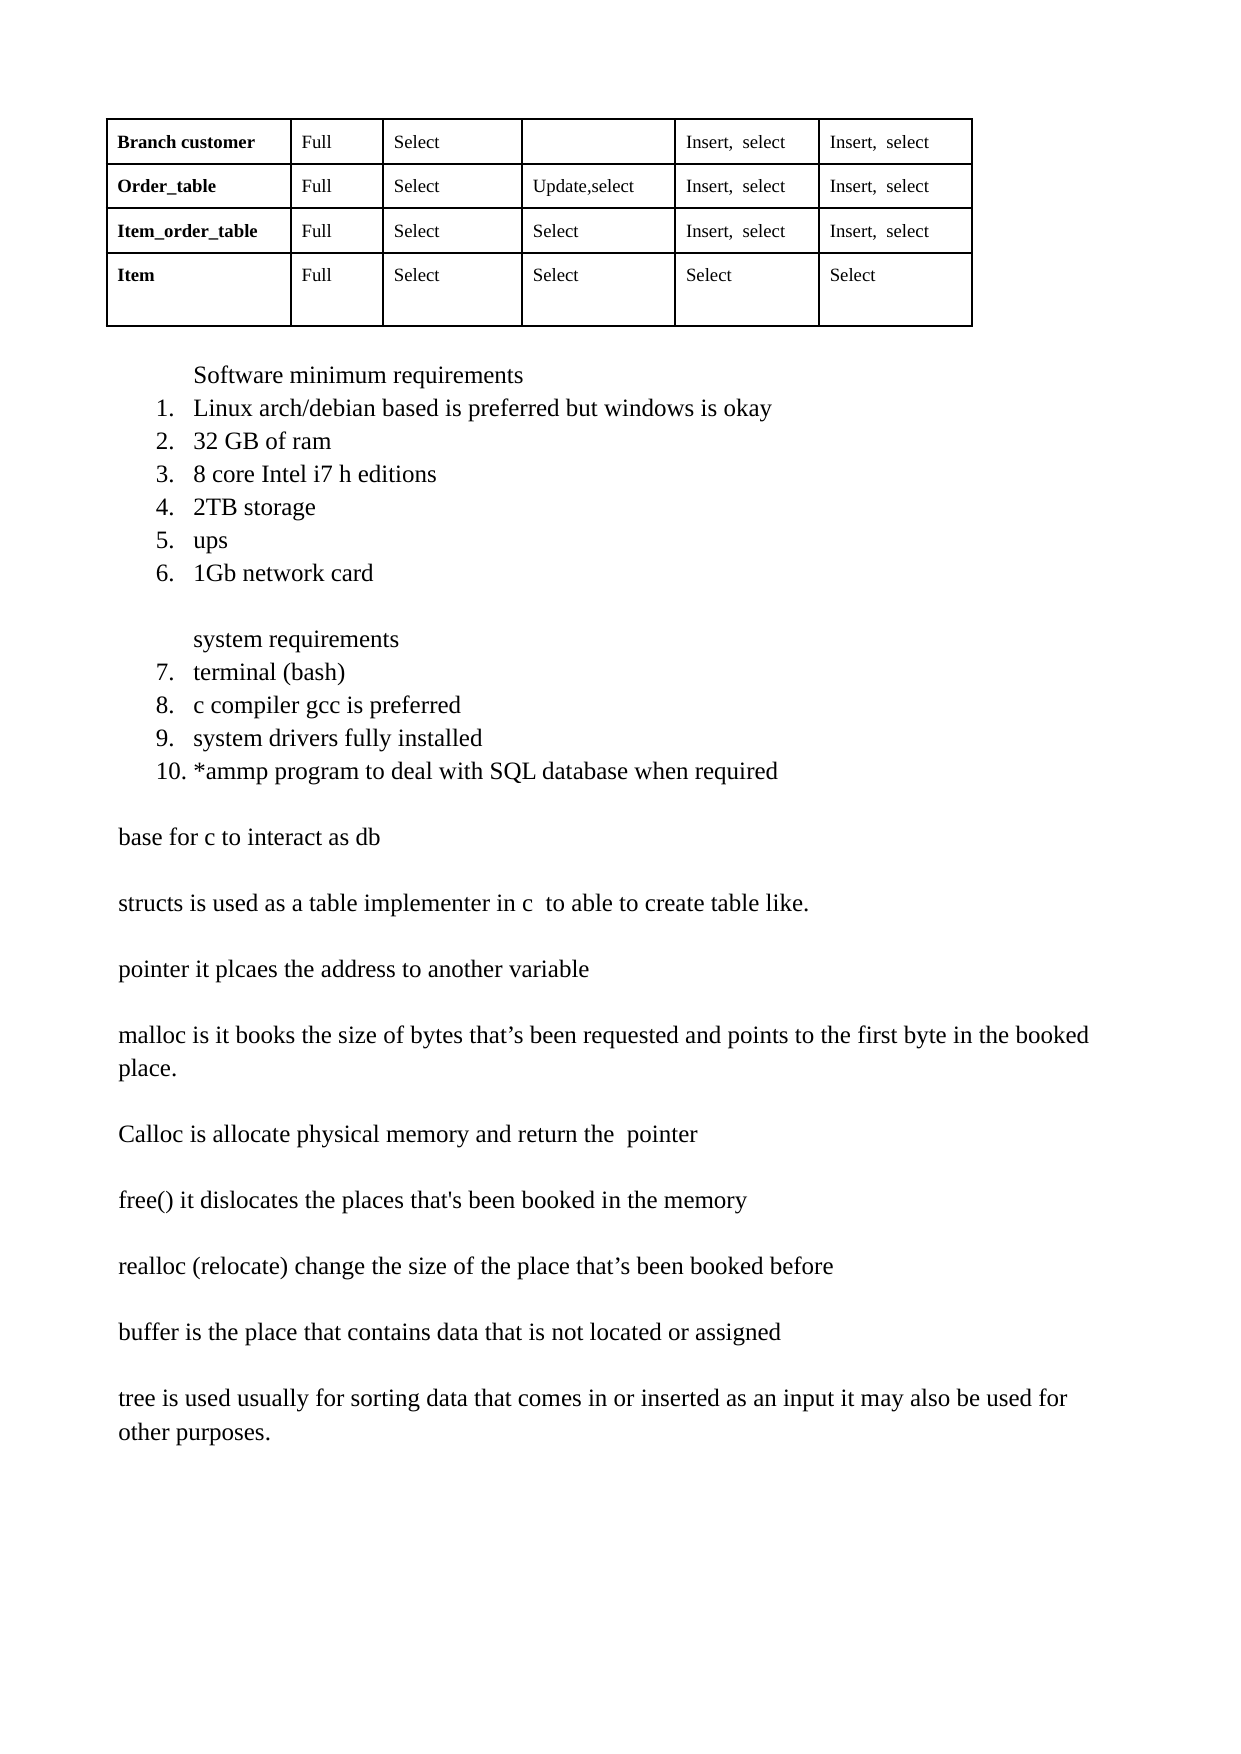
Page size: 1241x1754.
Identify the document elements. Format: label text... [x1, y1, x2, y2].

table_cell Full [292, 254, 382, 325]
table_cell Item [108, 254, 290, 325]
text tree is used usually for sorting data that comes in or inserted as an input it may also be used for other purposes. [118, 1383, 1122, 1445]
table_cell Select [820, 254, 971, 325]
text free() it dislocates the places that's been booked in the memory [118, 1185, 1122, 1214]
table_cell [523, 120, 674, 163]
list ups [156, 525, 1122, 554]
list c compiler gcc is preferred [156, 690, 1122, 719]
table_cell Select [384, 209, 521, 252]
text pointer it plcaes the address to another variable [118, 954, 1122, 983]
table_cell Full [292, 120, 382, 163]
list terminal (bash) [156, 657, 1122, 686]
table_cell Insert, select [820, 209, 971, 252]
table_cell Select [384, 120, 521, 163]
list system requirements [156, 624, 1122, 653]
table_cell Item_order_table [108, 209, 290, 252]
table_cell Insert, select [820, 165, 971, 207]
text structs is used as a table implementer in c to able to create table like. [118, 888, 1122, 917]
table_cell Full [292, 165, 382, 207]
table_cell Insert, select [820, 120, 971, 163]
list system drivers fully installed [156, 723, 1122, 752]
text malloc is it books the size of bytes that’s been requested and points to the first byte in the booked place. [118, 1020, 1122, 1082]
table_cell Insert, select [676, 165, 818, 207]
table_cell Update,select [523, 165, 674, 207]
list 32 GB of ram [156, 426, 1122, 455]
list 2TB storage [156, 492, 1122, 521]
table_cell Branch customer [108, 120, 290, 163]
list Software minimum requirements [156, 360, 1122, 389]
table_cell Select [384, 165, 521, 207]
text buffer is the place that contains data that is not located or assigned [118, 1317, 1122, 1346]
table_cell Insert, select [676, 209, 818, 252]
table_cell Full [292, 209, 382, 252]
table_cell Order_table [108, 165, 290, 207]
list Linux arch/debian based is preferred but windows is okay [156, 393, 1122, 422]
table_cell Select [384, 254, 521, 325]
list *ammp program to deal with SQL database when required [156, 756, 1122, 785]
list 8 core Intel i7 h editions [156, 459, 1122, 488]
table_cell Select [676, 254, 818, 325]
list 1Gb network card [156, 558, 1122, 620]
text base for c to interact as db [118, 822, 1122, 851]
table_cell Insert, select [676, 120, 818, 163]
table_cell Select [523, 254, 674, 325]
text realloc (relocate) change the size of the place that’s been booked before [118, 1251, 1122, 1280]
text Calloc is allocate physical memory and return the pointer [118, 1119, 1122, 1148]
table_cell Select [523, 209, 674, 252]
